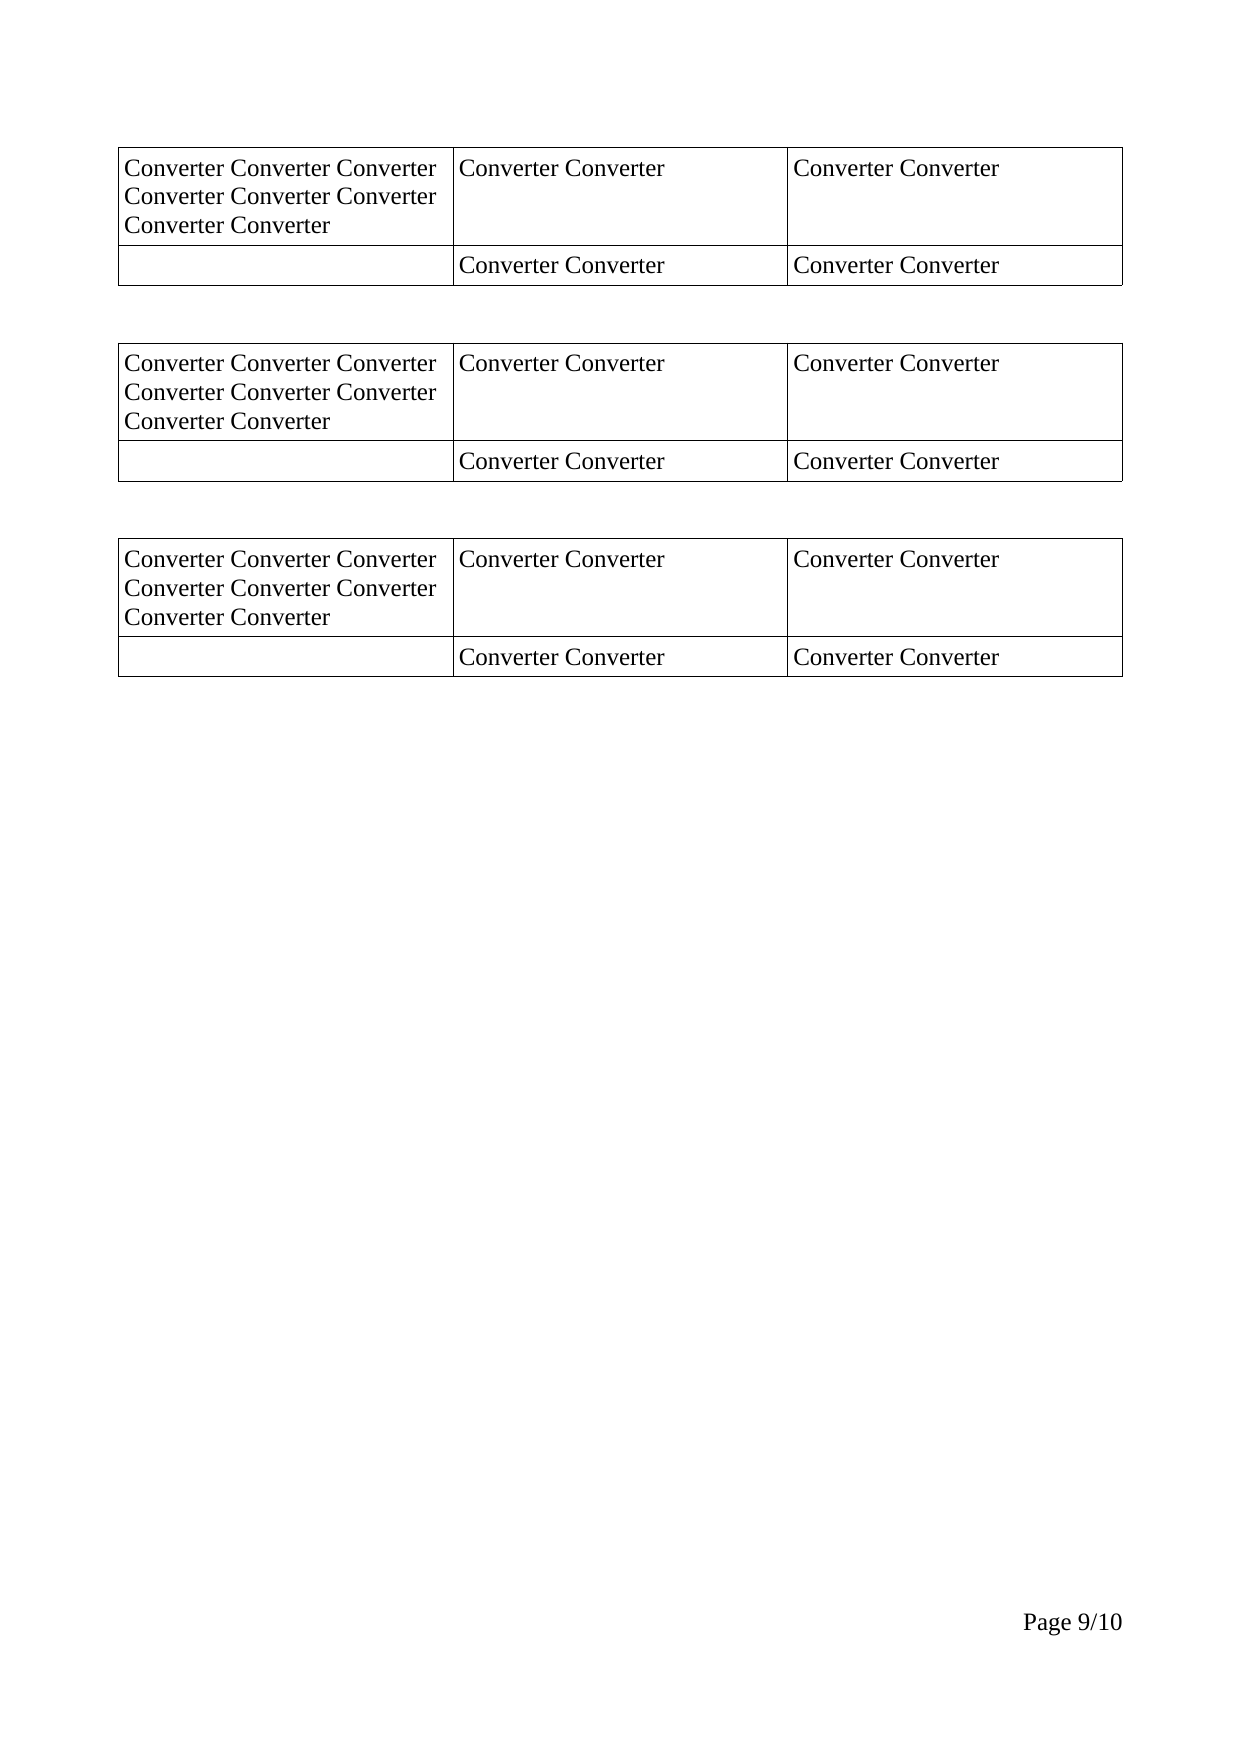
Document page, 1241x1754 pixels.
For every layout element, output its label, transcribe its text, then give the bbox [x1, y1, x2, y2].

table_header Converter Converter [788, 539, 1122, 636]
table_header Converter Converter Converter Converter Converter Converter Converter Converter [119, 148, 453, 245]
table_header Converter Converter [788, 148, 1122, 245]
table_cell Converter Converter [454, 246, 787, 285]
table_header Converter Converter [454, 539, 787, 636]
table_cell Converter Converter [454, 441, 787, 481]
table_cell Converter Converter [788, 441, 1122, 481]
table_cell Converter Converter [454, 637, 787, 676]
table_cell [119, 441, 453, 481]
table_cell Converter Converter [788, 637, 1122, 676]
table_header Converter Converter [788, 344, 1122, 440]
table_header Converter Converter [454, 344, 787, 440]
table_header Converter Converter Converter Converter Converter Converter Converter Converter [119, 539, 453, 636]
table_header Converter Converter Converter Converter Converter Converter Converter Converter [119, 344, 453, 440]
table_cell Converter Converter [788, 246, 1122, 285]
table_header Converter Converter [454, 148, 787, 245]
table_cell [119, 637, 453, 676]
table_cell [119, 246, 453, 285]
